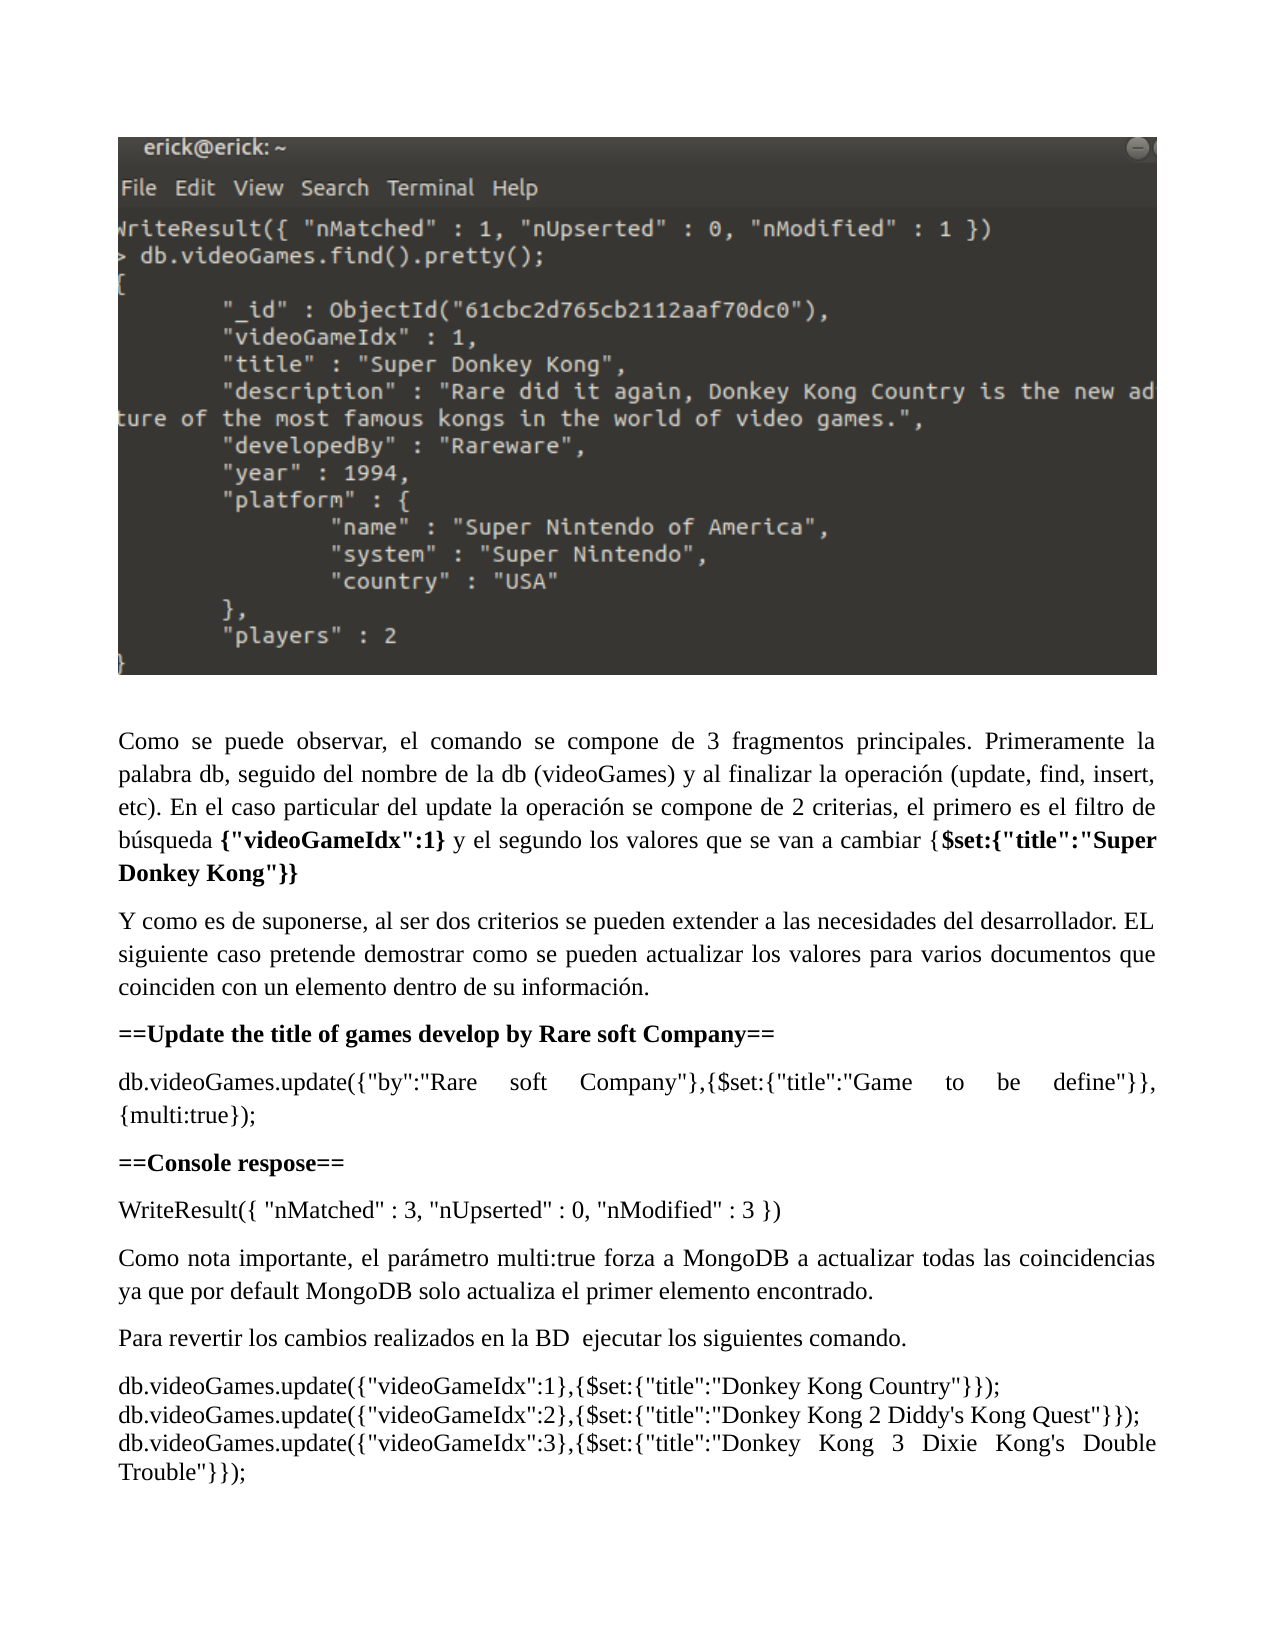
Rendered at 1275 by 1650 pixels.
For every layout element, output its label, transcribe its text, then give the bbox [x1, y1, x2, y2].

text Para revertir los cambios realizados en la BD ejecutar los siguientes comando. [118, 1323, 1157, 1352]
text Como nota importante, el parámetro multi:true forza a MongoDB a actualizar todas las coincidencias ya que por default MongoDB solo actualiza el primer elemento encontrado. [118, 1243, 1157, 1304]
text db.videoGames.update({"videoGameIdx":1},{$set:{"title":"Donkey Kong Country"}}); [118, 1371, 1157, 1400]
text db.videoGames.update({"videoGameIdx":2},{$set:{"title":"Donkey Kong 2 Diddy's Kong Quest"}}); [118, 1400, 1157, 1428]
text ==Console respose== [118, 1148, 1157, 1176]
picture [118, 137, 1157, 675]
text WriteResult({ "nMatched" : 3, "nUpserted" : 0, "nModified" : 3 }) [118, 1195, 1157, 1224]
text Y como es de suponerse, al ser dos criterios se pueden extender a las necesidades del desarrollador. EL siguiente caso pretende demostrar como se pueden actualizar los valores para varios documentos que coinciden con un elemento dentro de su información. [118, 906, 1157, 1001]
text Como se puede observar, el comando se compone de 3 fragmentos principales. Primeramente la palabra db, seguido del nombre de la db (videoGames) y al finalizar la operación (update, find, insert, etc). En el caso particular del update la operación se compone de 2 criterias, el primero es el filtro de búsqueda {"videoGameIdx":1} y el segundo los valores que se van a cambiar {$set:{"title":"Super Donkey Kong"}} [118, 726, 1157, 887]
text db.videoGames.update({"videoGameIdx":3},{$set:{"title":"Donkey Kong 3 Dixie Kong's Double Trouble"}}); [118, 1428, 1157, 1486]
text ==Update the title of games develop by Rare soft Company== [118, 1019, 1157, 1048]
text db.videoGames.update({"by":"Rare soft Company"},{$set:{"title":"Game to be define"}},{multi:true}); [118, 1067, 1157, 1129]
